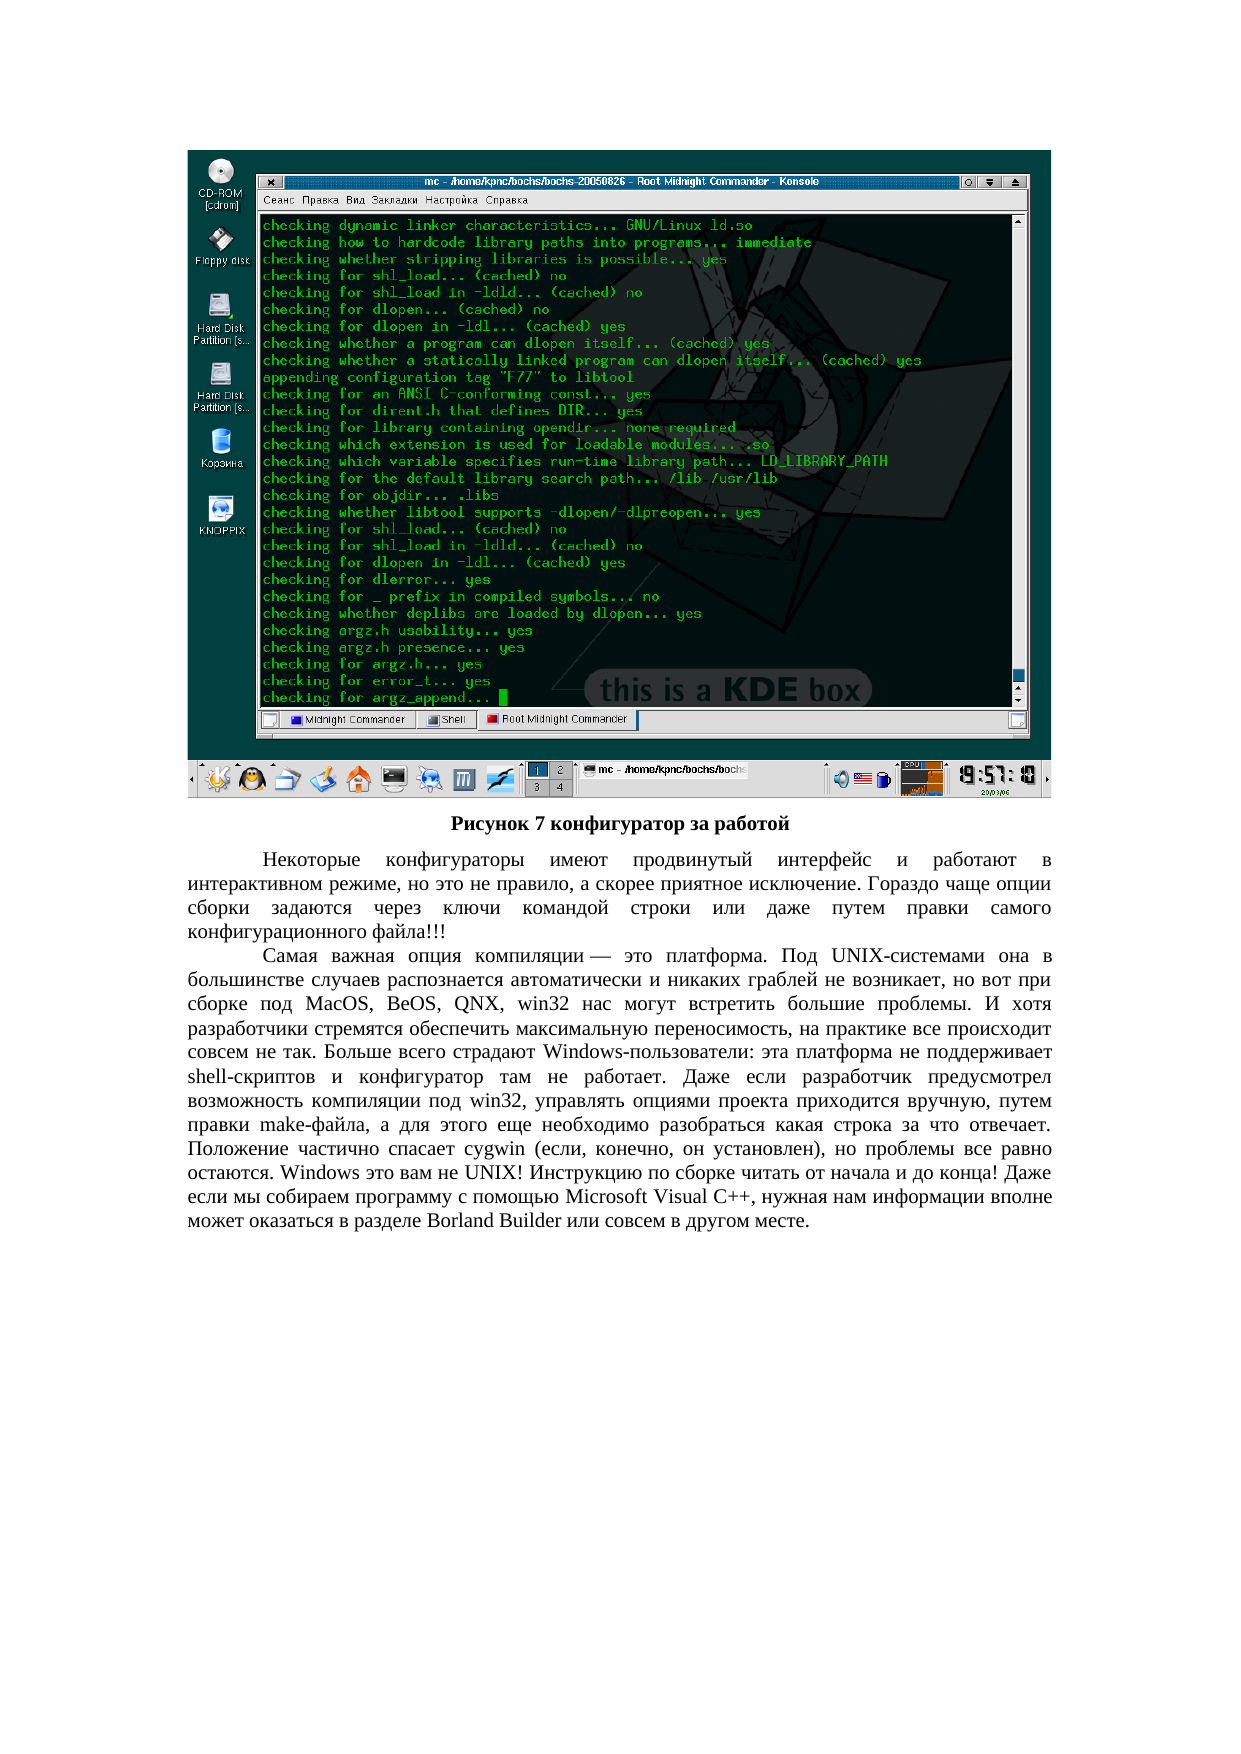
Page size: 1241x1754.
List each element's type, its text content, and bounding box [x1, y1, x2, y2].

text Некоторые конфигураторы имеют продвинутый интерфейс и работают в интерактивном режиме, но это не правило, а скорее приятное исключение. Гораздо чаще опции сборки задаются через ключи командой строки или даже путем правки самого конфигурационного файла!!! [187, 847, 1053, 943]
text Рисунок 7 конфигуратор за работой [187, 810, 1053, 834]
picture [187, 150, 1052, 798]
text Самая важная опция компиляции — это платформа. Под UNIX-системами она в большинстве случаев распознается автоматически и никаких граблей не возникает, но вот при сборке под MacOS, BeOS, QNX, win32 нас могут встретить большие проблемы. И хотя разработчики стремятся обеспечить максимальную переносимость, на практике все происходит совсем не так. Больше всего страдают Windows-пользователи: эта платформа не поддерживает shell-скриптов и конфигуратор там не работает. Даже если разработчик предусмотрел возможность компиляции под win32, управлять опциями проекта приходится вручную, путем правки make-файла, а для этого еще необходимо разобраться какая строка за что отвечает. Положение частично спасает cygwin (если, конечно, он установлен), но проблемы все равно остаются. Windows это вам не UNIX! Инструкцию по сборке читать от начала и до конца! Даже если мы собираем программу с помощью Microsoft Visual C++, нужная нам информации вполне может оказаться в разделе Borland Builder или совсем в другом месте. [187, 943, 1053, 1232]
